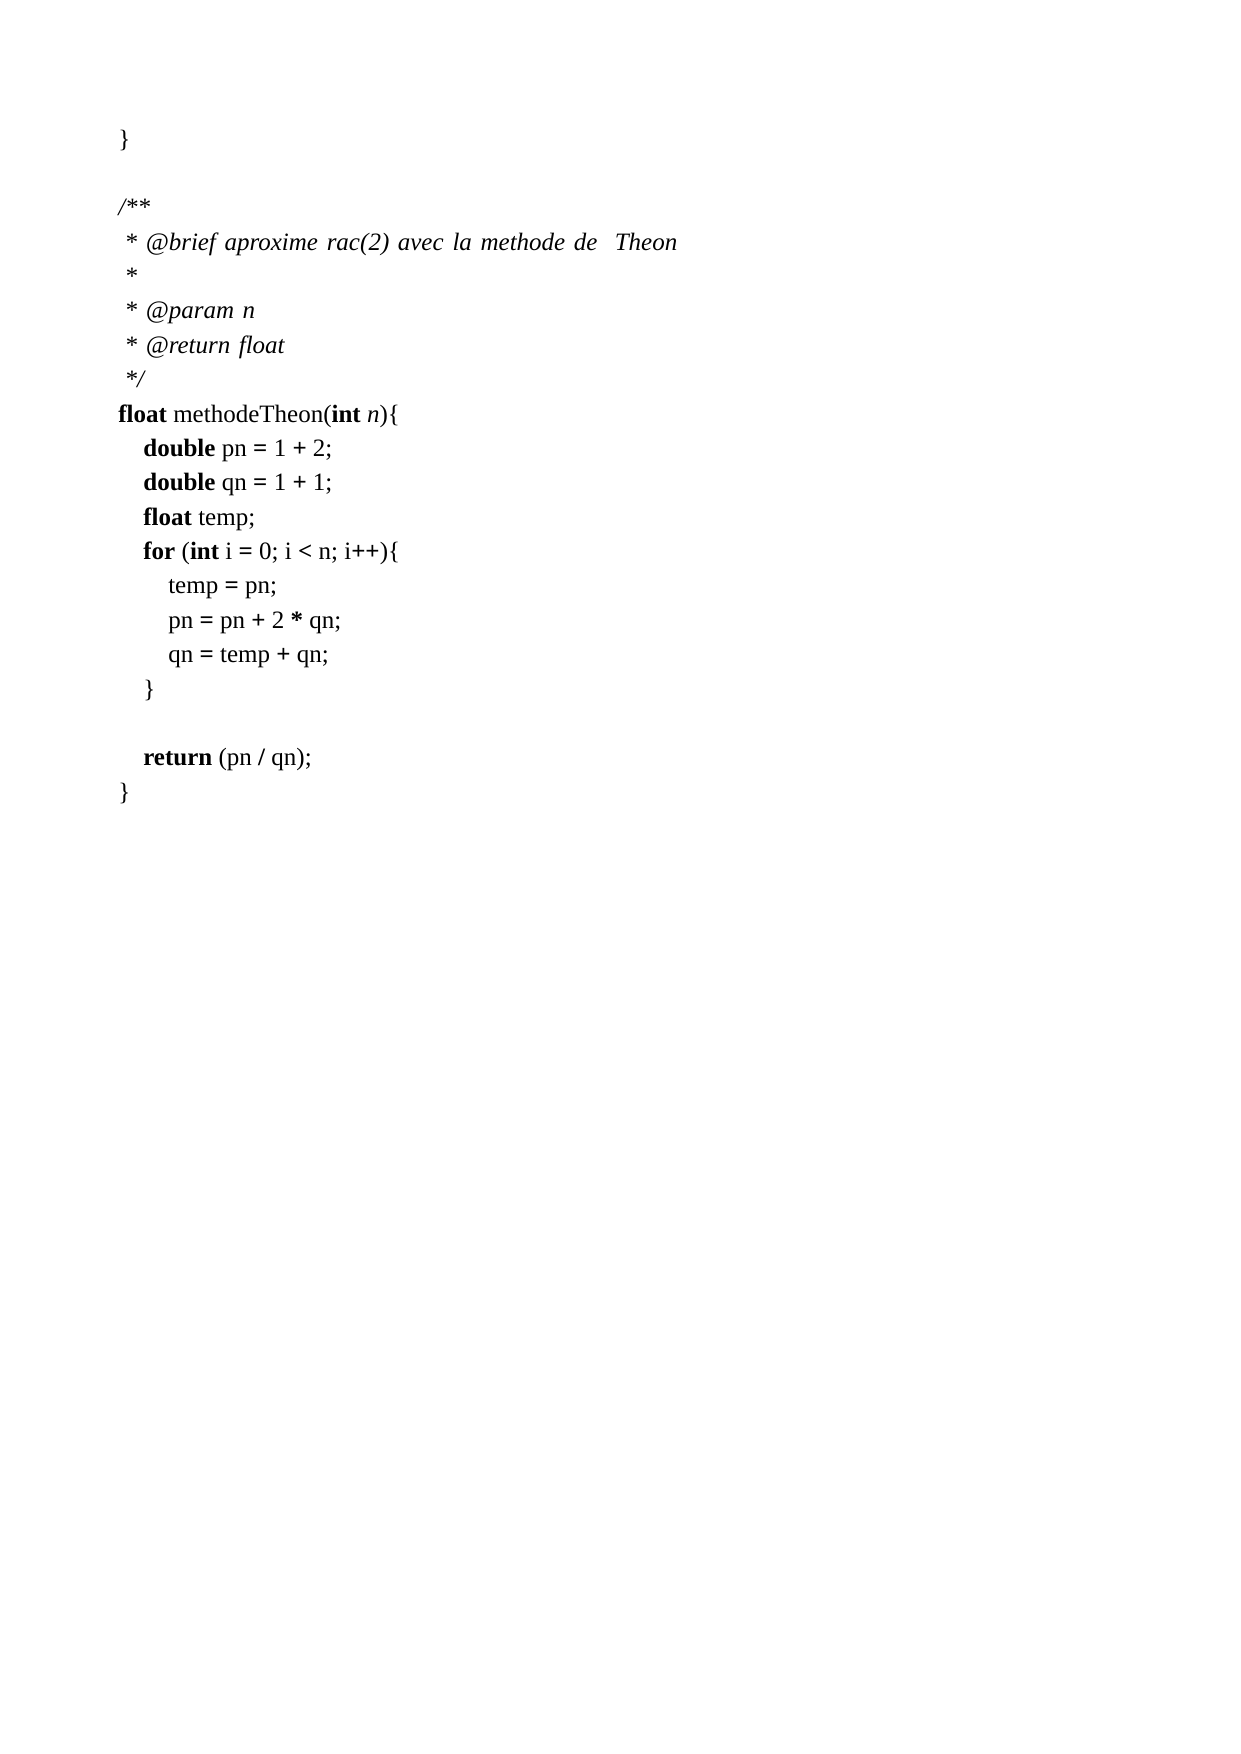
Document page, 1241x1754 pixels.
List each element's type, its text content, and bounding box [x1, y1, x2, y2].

text * @param n [118, 290, 1122, 324]
text } [118, 118, 1122, 152]
text * [118, 256, 1122, 290]
text double qn = 1 + 1; [118, 462, 1122, 496]
text double pn = 1 + 2; [118, 427, 1122, 462]
text /** [118, 187, 1122, 221]
text float temp; [118, 496, 1122, 531]
text * @return float [118, 324, 1122, 359]
text } [118, 668, 1122, 702]
text qn = temp + qn; [118, 634, 1122, 668]
text return (pn / qn); [118, 737, 1122, 771]
text * @brief aproxime rac(2) avec la methode de Theon [118, 221, 1122, 256]
text float methodeTheon(int n){ [118, 393, 1122, 427]
text } [118, 771, 1122, 806]
text */ [118, 359, 1122, 393]
text for (int i = 0; i < n; i++){ [118, 531, 1122, 565]
text temp = pn; [118, 565, 1122, 599]
text pn = pn + 2 * qn; [118, 599, 1122, 634]
